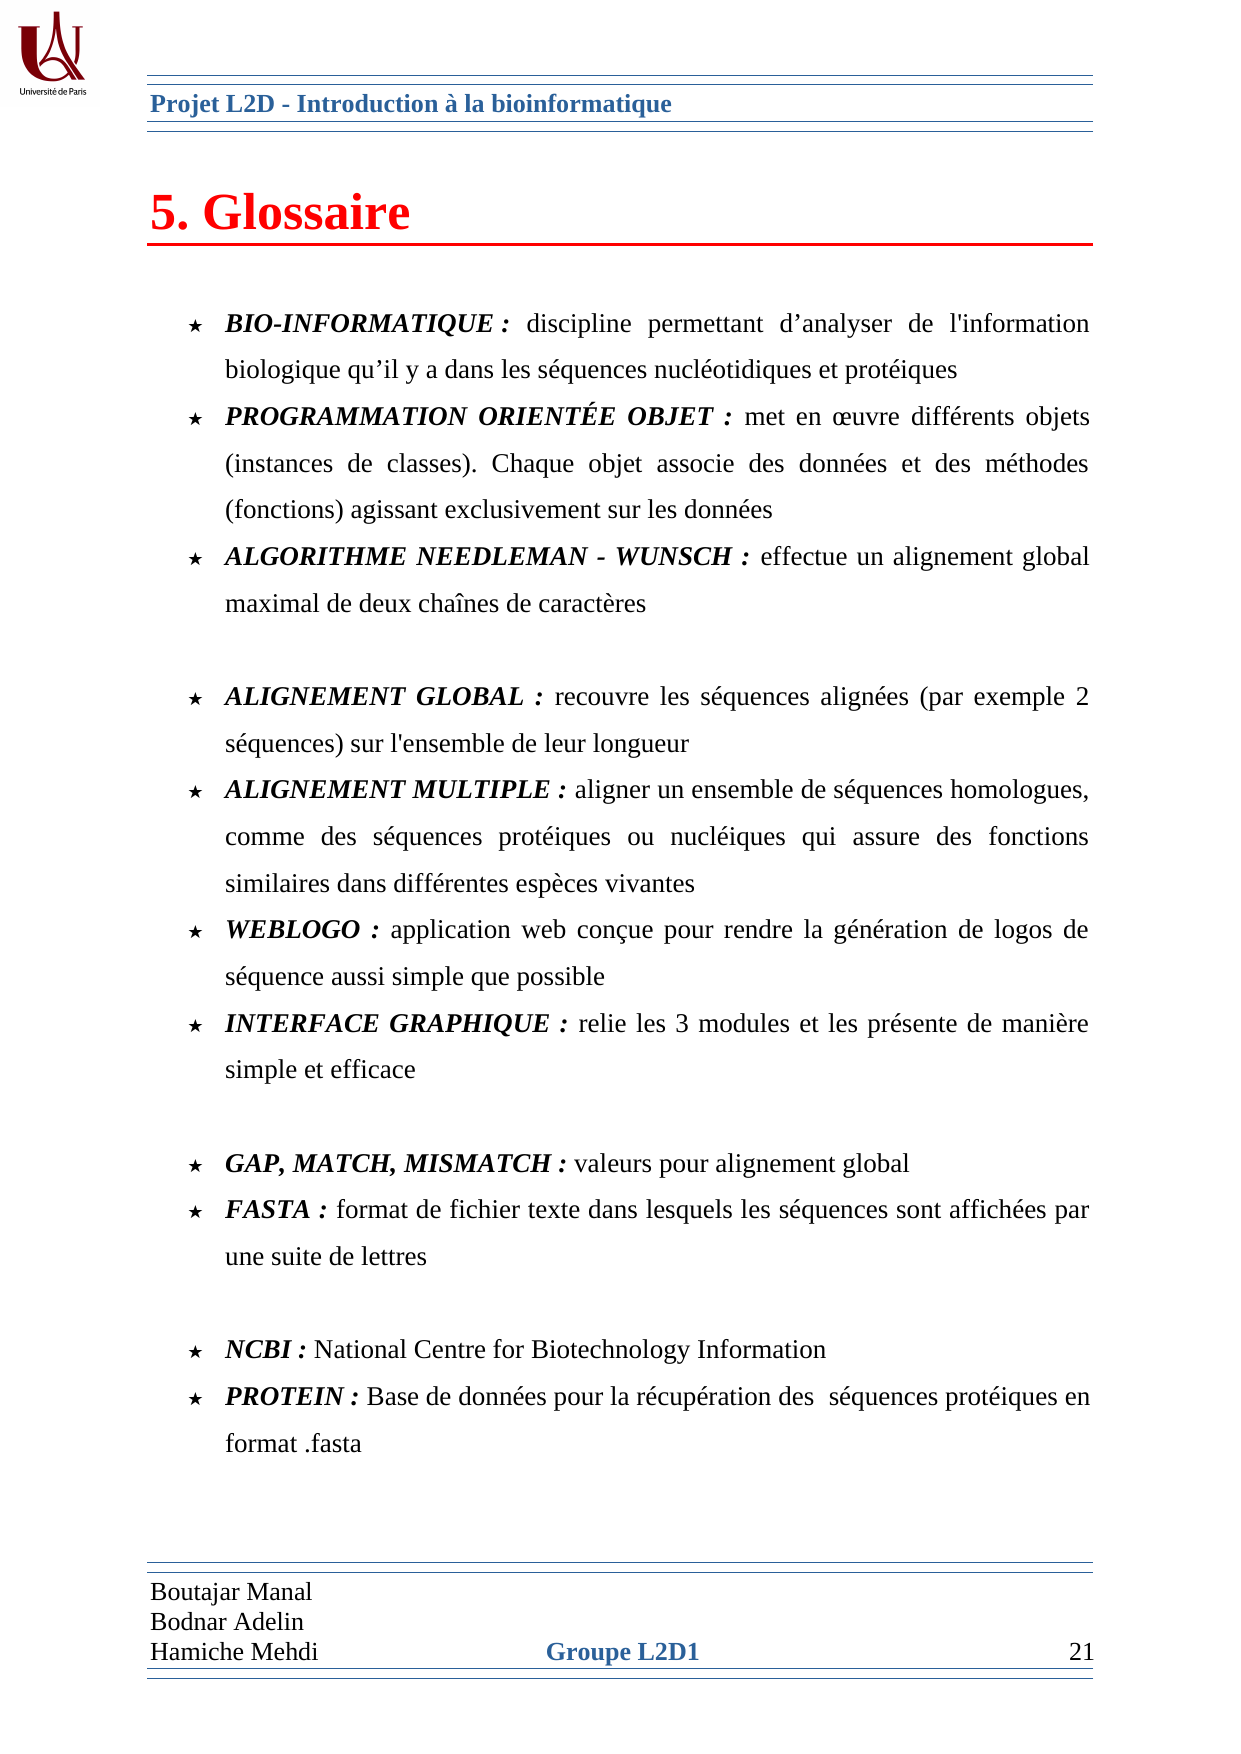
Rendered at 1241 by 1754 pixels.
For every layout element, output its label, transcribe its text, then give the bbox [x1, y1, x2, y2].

subtitle 5. Glossaire [147, 178, 1093, 243]
list INTERFACE GRAPHIQUE : relie les 3 modules et les présente de manière simple et efficace [187, 1007, 1090, 1084]
list GAP, MATCH, MISMATCH : valeurs pour alignement global [187, 1147, 1090, 1178]
list WEBLOGO : application web conçue pour rendre la génération de logos de séquence aussi simple que possible [187, 913, 1090, 991]
list ALGORITHME NEEDLEMAN - WUNSCH : effectue un alignement global maximal de deux chaînes de caractères [187, 540, 1090, 618]
list BIO-INFORMATIQUE : discipline permettant d’analyser de l'information biologique qu’il y a dans les séquences nucléotidiques et protéiques [187, 307, 1090, 384]
picture [0, 0, 101, 107]
list PROTEIN : Base de données pour la récupération des séquences protéiques en format .fasta [187, 1380, 1090, 1458]
list ALIGNEMENT GLOBAL : recouvre les séquences alignées (par exemple 2 séquences) sur l'ensemble de leur longueur [187, 680, 1090, 758]
list NCBI : National Centre for Biotechnology Information [187, 1333, 1090, 1364]
list PROGRAMMATION ORIENTÉE OBJET : met en œuvre différents objets (instances de classes). Chaque objet associe des données et des méthodes (fonctions) agissant exclusivement sur les données [187, 400, 1090, 524]
list FASTA : format de fichier texte dans lesquels les séquences sont affichées par une suite de lettres [187, 1193, 1090, 1271]
list ALIGNEMENT MULTIPLE : aligner un ensemble de séquences homologues, comme des séquences protéiques ou nucléiques qui assure des fonctions similaires dans différentes espèces vivantes [187, 773, 1090, 898]
